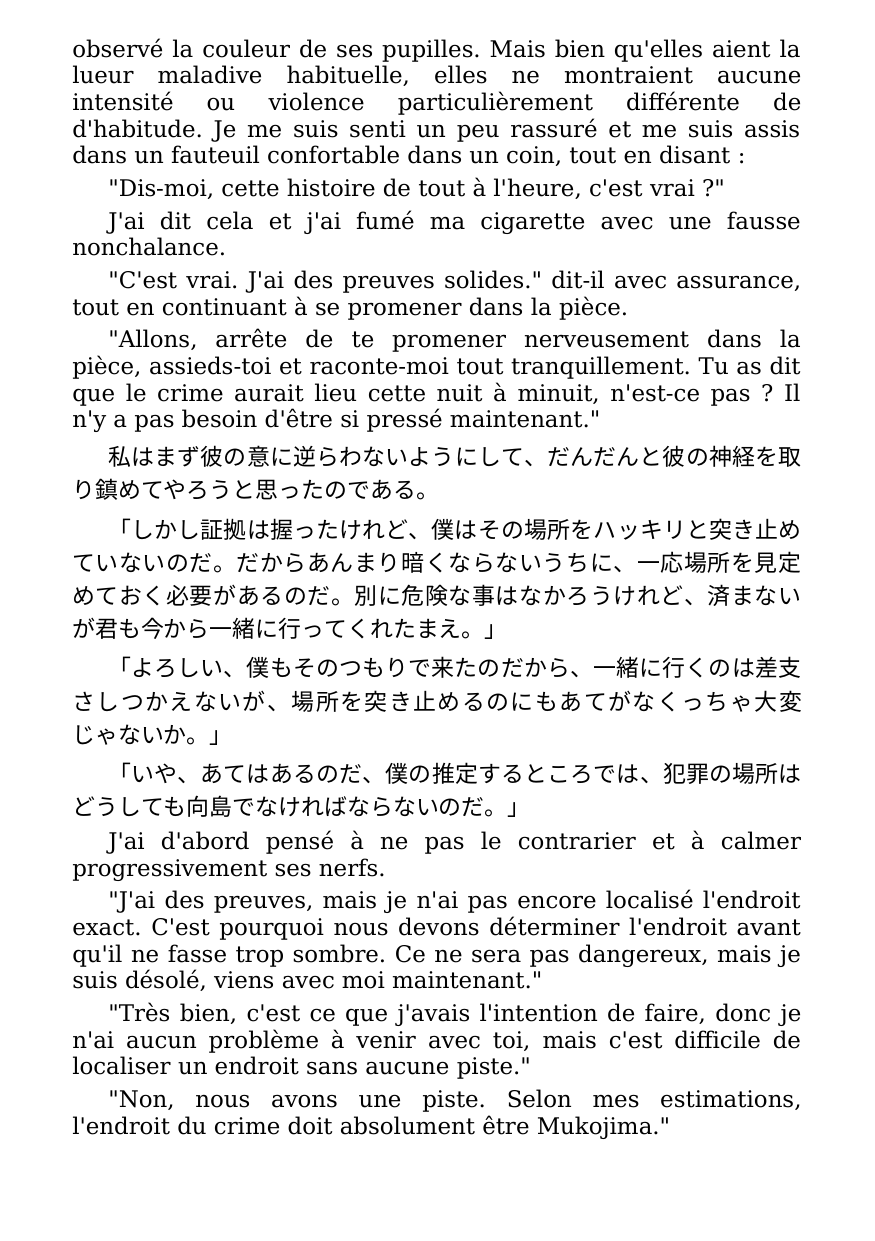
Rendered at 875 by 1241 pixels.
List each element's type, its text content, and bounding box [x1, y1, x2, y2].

text "Dis-moi, cette histoire de tout à l'heure, c'est vrai ?" [72, 175, 802, 202]
text 「いや、あてはあるのだ、僕の推定するところでは、犯罪の場所はどうしても向島でなければならないのだ。」 [72, 756, 802, 822]
text "C'est vrai. J'ai des preuves solides." dit-il avec assurance, tout en continuant à se promener dans la pièce. [72, 267, 802, 321]
text "Très bien, c'est ce que j'avais l'intention de faire, donc je n'ai aucun problème à venir avec toi, mais c'est difficile de localiser un endroit sans aucune piste." [72, 1000, 802, 1080]
text "Non, nous avons une piste. Selon mes estimations, l'endroit du crime doit absolument être Mukojima." [72, 1086, 802, 1139]
text J'ai dit cela et j'ai fumé ma cigarette avec une fausse nonchalance. [72, 208, 802, 261]
text observé la couleur de ses pupilles. Mais bien qu'elles aient la lueur maladive habituelle, elles ne montraient aucune intensité ou violence particulièrement différente de d'habitude. Je me suis senti un peu rassuré et me suis assis dans un fauteuil confortable dans un coin, tout en disant : [72, 36, 802, 169]
text J'ai d'abord pensé à ne pas le contrarier et à calmer progressivement ses nerfs. [72, 828, 802, 882]
text 私はまず彼の意に逆らわないようにして、だんだんと彼の神経を取り鎮めてやろうと思ったのである。 [72, 439, 802, 506]
text "J'ai des preuves, mais je n'ai pas encore localisé l'endroit exact. C'est pourquoi nous devons déterminer l'endroit avant qu'il ne fasse trop sombre. Ce ne sera pas dangereux, mais je suis désolé, viens avec moi maintenant." [72, 888, 802, 994]
text 「しかし証拠は握ったけれど、僕はその場所をハッキリと突き止めていないのだ。だからあんまり暗くならないうちに、一応場所を見定めておく必要があるのだ。別に危険な事はなかろうけれど、済まないが君も今から一緒に行ってくれたまえ。」 [72, 511, 802, 644]
text "Allons, arrête de te promener nerveusement dans la pièce, assieds-toi et raconte-moi tout tranquillement. Tu as dit que le crime aurait lieu cette nuit à minuit, n'est-ce pas ? Il n'y a pas besoin d'être si pressé maintenant." [72, 326, 802, 433]
text 「よろしい、僕もそのつもりで来たのだから、一緒に行くのは差支さしつかえないが、場所を突き止めるのにもあてがなくっちゃ大変じゃないか。」 [72, 650, 802, 750]
